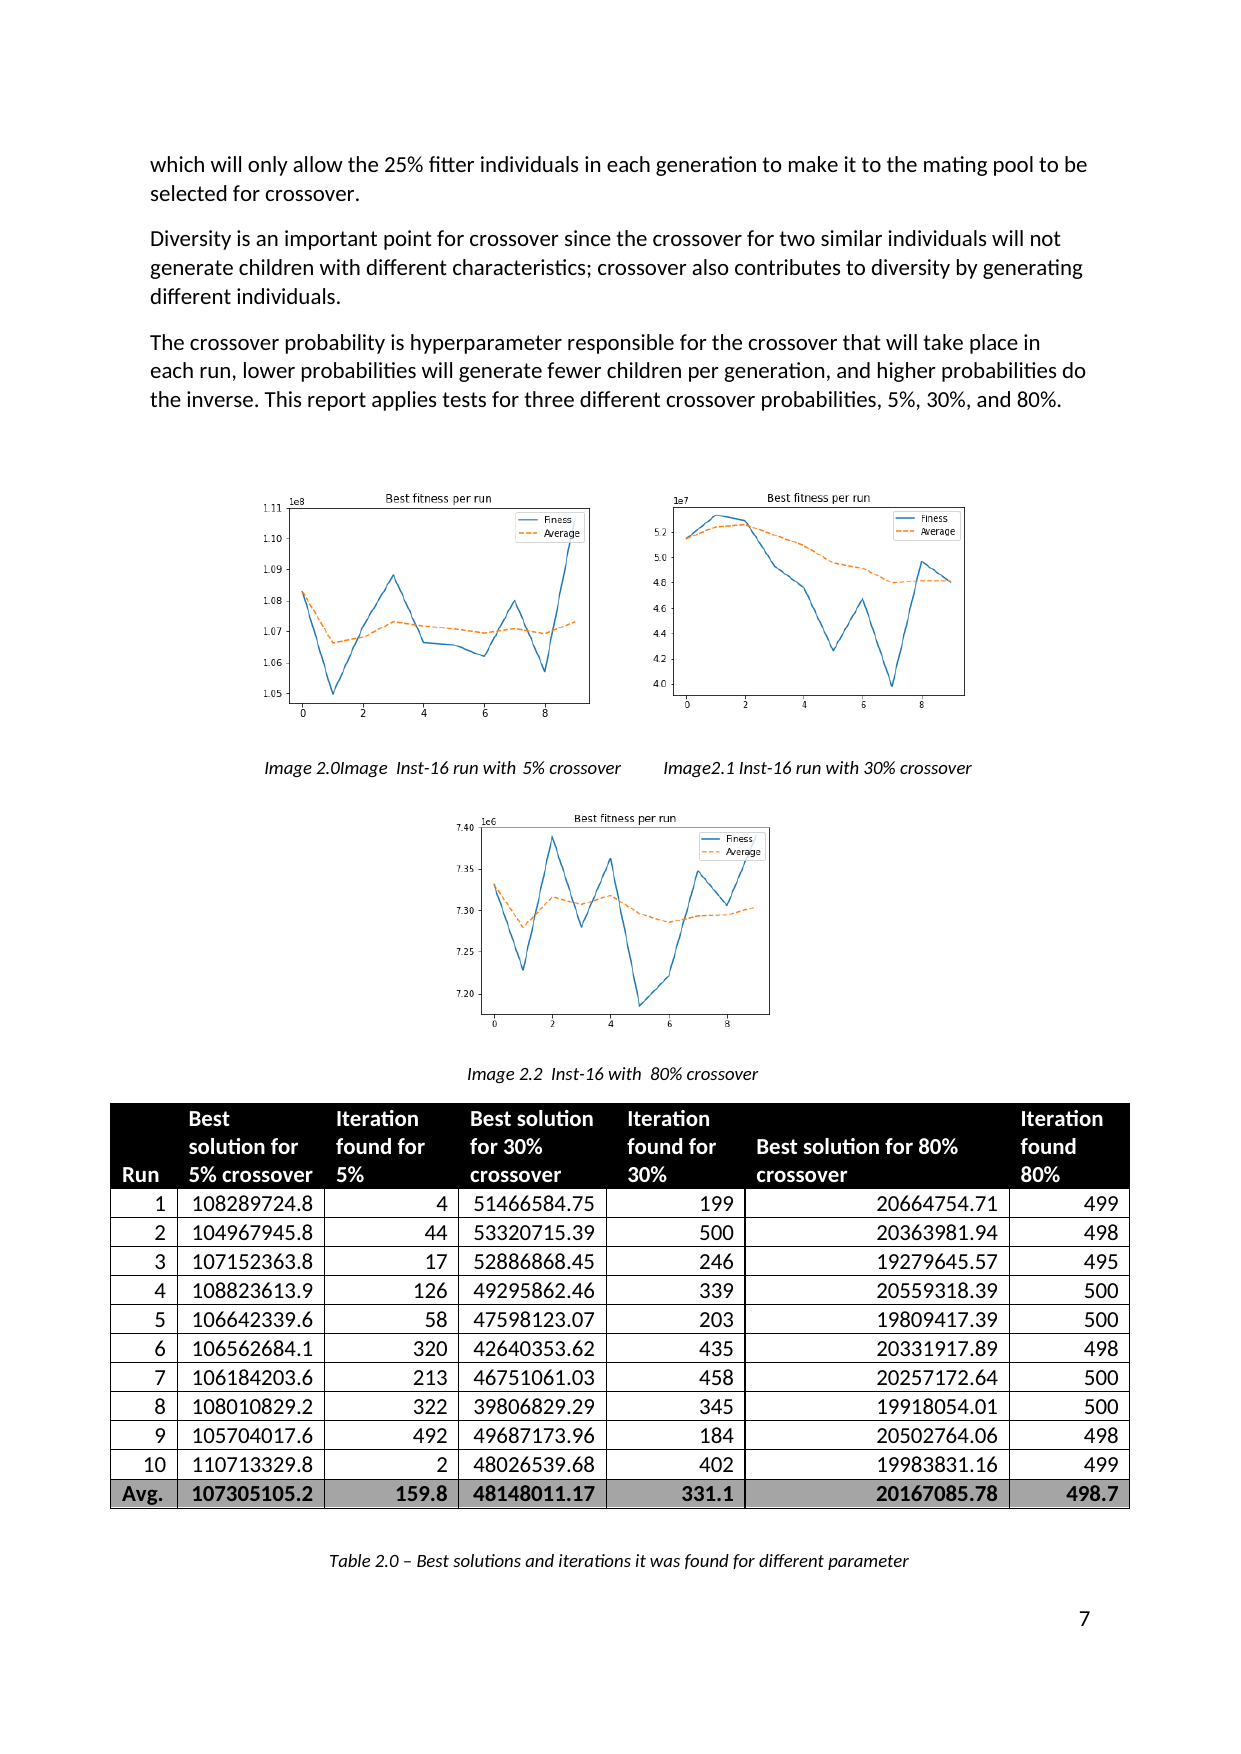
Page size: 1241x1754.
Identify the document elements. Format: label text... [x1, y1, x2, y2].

table_header Best solution for 80% crossover [746, 1104, 1009, 1188]
table_cell 1 [111, 1189, 177, 1217]
table_cell 105704017.6 [178, 1421, 324, 1449]
table_cell 20257172.64 [746, 1363, 1009, 1391]
table_cell 8 [111, 1392, 177, 1420]
table_cell 48148011.17 [459, 1480, 606, 1507]
text Diversity is an important point for crossover since the crossover for two similar individuals will not generate children with different characteristics; crossover also contributes to diversity by generating different individuals. [150, 224, 1090, 310]
table_cell 9 [111, 1421, 177, 1449]
table_cell 48026539.68 [459, 1450, 606, 1478]
table_header Best solution for 30% crossover [459, 1104, 615, 1188]
table_cell 498.7 [1010, 1480, 1129, 1507]
table_cell 19983831.16 [746, 1450, 1009, 1478]
table_cell 17 [325, 1247, 458, 1275]
table_cell 39806829.29 [459, 1392, 606, 1420]
table_header Run [111, 1104, 177, 1188]
table_cell 159.8 [325, 1480, 458, 1507]
table_cell 110713329.8 [178, 1450, 324, 1478]
table_cell 499 [1010, 1450, 1129, 1478]
table_cell 5 [111, 1305, 177, 1333]
table_cell 500 [1010, 1276, 1129, 1304]
table_cell 246 [607, 1247, 744, 1275]
table_cell 402 [607, 1450, 744, 1478]
table_cell 498 [1010, 1421, 1129, 1449]
table_cell 500 [1010, 1392, 1129, 1420]
table_cell 49687173.96 [459, 1421, 606, 1449]
table_cell 20167085.78 [746, 1480, 1009, 1507]
table_cell 20502764.06 [746, 1421, 1009, 1449]
table_cell 499 [1010, 1189, 1129, 1217]
table_cell 492 [325, 1421, 458, 1449]
table_cell 104967945.8 [178, 1218, 324, 1246]
table_cell 339 [607, 1276, 744, 1304]
table_cell 345 [607, 1392, 744, 1420]
table_cell 58 [325, 1305, 458, 1333]
table_header Best solution for 5% crossover [178, 1104, 324, 1188]
text The crossover probability is hyperparameter responsible for the crossover that will take place in each run, lower probabilities will generate fewer children per generation, and higher probabilities do the inverse. This report applies tests for three different crossover probabilities, 5%, 30%, and 80%. [150, 328, 1090, 413]
table_cell 203 [607, 1305, 744, 1333]
table_cell 126 [325, 1276, 458, 1304]
table_cell 4 [325, 1189, 458, 1217]
table_cell 4 [111, 1276, 177, 1304]
table_cell 47598123.07 [459, 1305, 606, 1333]
table_cell 7 [111, 1363, 177, 1391]
table_cell 20363981.94 [746, 1218, 1009, 1246]
table_cell 49295862.46 [459, 1276, 606, 1304]
table_cell 19809417.39 [746, 1305, 1009, 1333]
table_cell 108010829.2 [178, 1392, 324, 1420]
table_cell 108823613.9 [178, 1276, 324, 1304]
table_cell 331.1 [607, 1480, 744, 1507]
table_cell 458 [607, 1363, 744, 1391]
table_cell 3 [111, 1247, 177, 1275]
table_cell 2 [325, 1450, 458, 1478]
table_cell 106642339.6 [178, 1305, 324, 1333]
table_cell 322 [325, 1392, 458, 1420]
table_cell 199 [607, 1189, 744, 1217]
table_cell 184 [607, 1421, 744, 1449]
table_cell Avg. [111, 1480, 177, 1507]
table_cell 106562684.1 [178, 1334, 324, 1362]
table_cell 495 [1010, 1247, 1129, 1275]
table_cell 500 [607, 1218, 744, 1246]
table_cell 107152363.8 [178, 1247, 324, 1275]
table_cell 44 [325, 1218, 458, 1246]
table_cell 10 [111, 1450, 177, 1478]
table_cell 20331917.89 [746, 1334, 1009, 1362]
table_cell 500 [1010, 1305, 1129, 1333]
table_cell 498 [1010, 1218, 1129, 1246]
table_cell 500 [1010, 1363, 1129, 1391]
table_cell 213 [325, 1363, 458, 1391]
table_cell 108289724.8 [178, 1189, 324, 1217]
table_cell 42640353.62 [459, 1334, 606, 1362]
table_cell 19918054.01 [746, 1392, 1009, 1420]
table_cell 51466584.75 [459, 1189, 606, 1217]
table_cell 46751061.03 [459, 1363, 606, 1391]
text which will only allow the 25% fitter individuals in each generation to make it to the mating pool to be selected for crossover. [150, 150, 1090, 207]
table_cell 53320715.39 [459, 1218, 606, 1246]
table_cell 20664754.71 [746, 1189, 1009, 1217]
table_cell 498 [1010, 1334, 1129, 1362]
text Image 2.2 Inst-16 with 80% crossover [450, 1062, 1090, 1085]
table_cell 52886868.45 [459, 1247, 606, 1275]
table_cell 107305105.2 [178, 1480, 324, 1507]
table_header Iteration found for 30% [616, 1104, 744, 1188]
table_cell 435 [607, 1334, 744, 1362]
table_cell 6 [111, 1334, 177, 1362]
table_cell 320 [325, 1334, 458, 1362]
table_header Iteration found for 5% [325, 1104, 458, 1188]
table_cell 2 [111, 1218, 177, 1246]
text Image 2.0Image Inst-16 run with 5% crossover Image2.1 Inst-16 run with 30% crossover [150, 752, 1090, 780]
table_cell 19279645.57 [746, 1247, 1009, 1275]
table_cell 20559318.39 [746, 1276, 1009, 1304]
table_header Iteration found 80% [1010, 1104, 1129, 1188]
text Table 2.0 – Best solutions and iterations it was found for different parameter [150, 1549, 1090, 1572]
table_cell 106184203.6 [178, 1363, 324, 1391]
